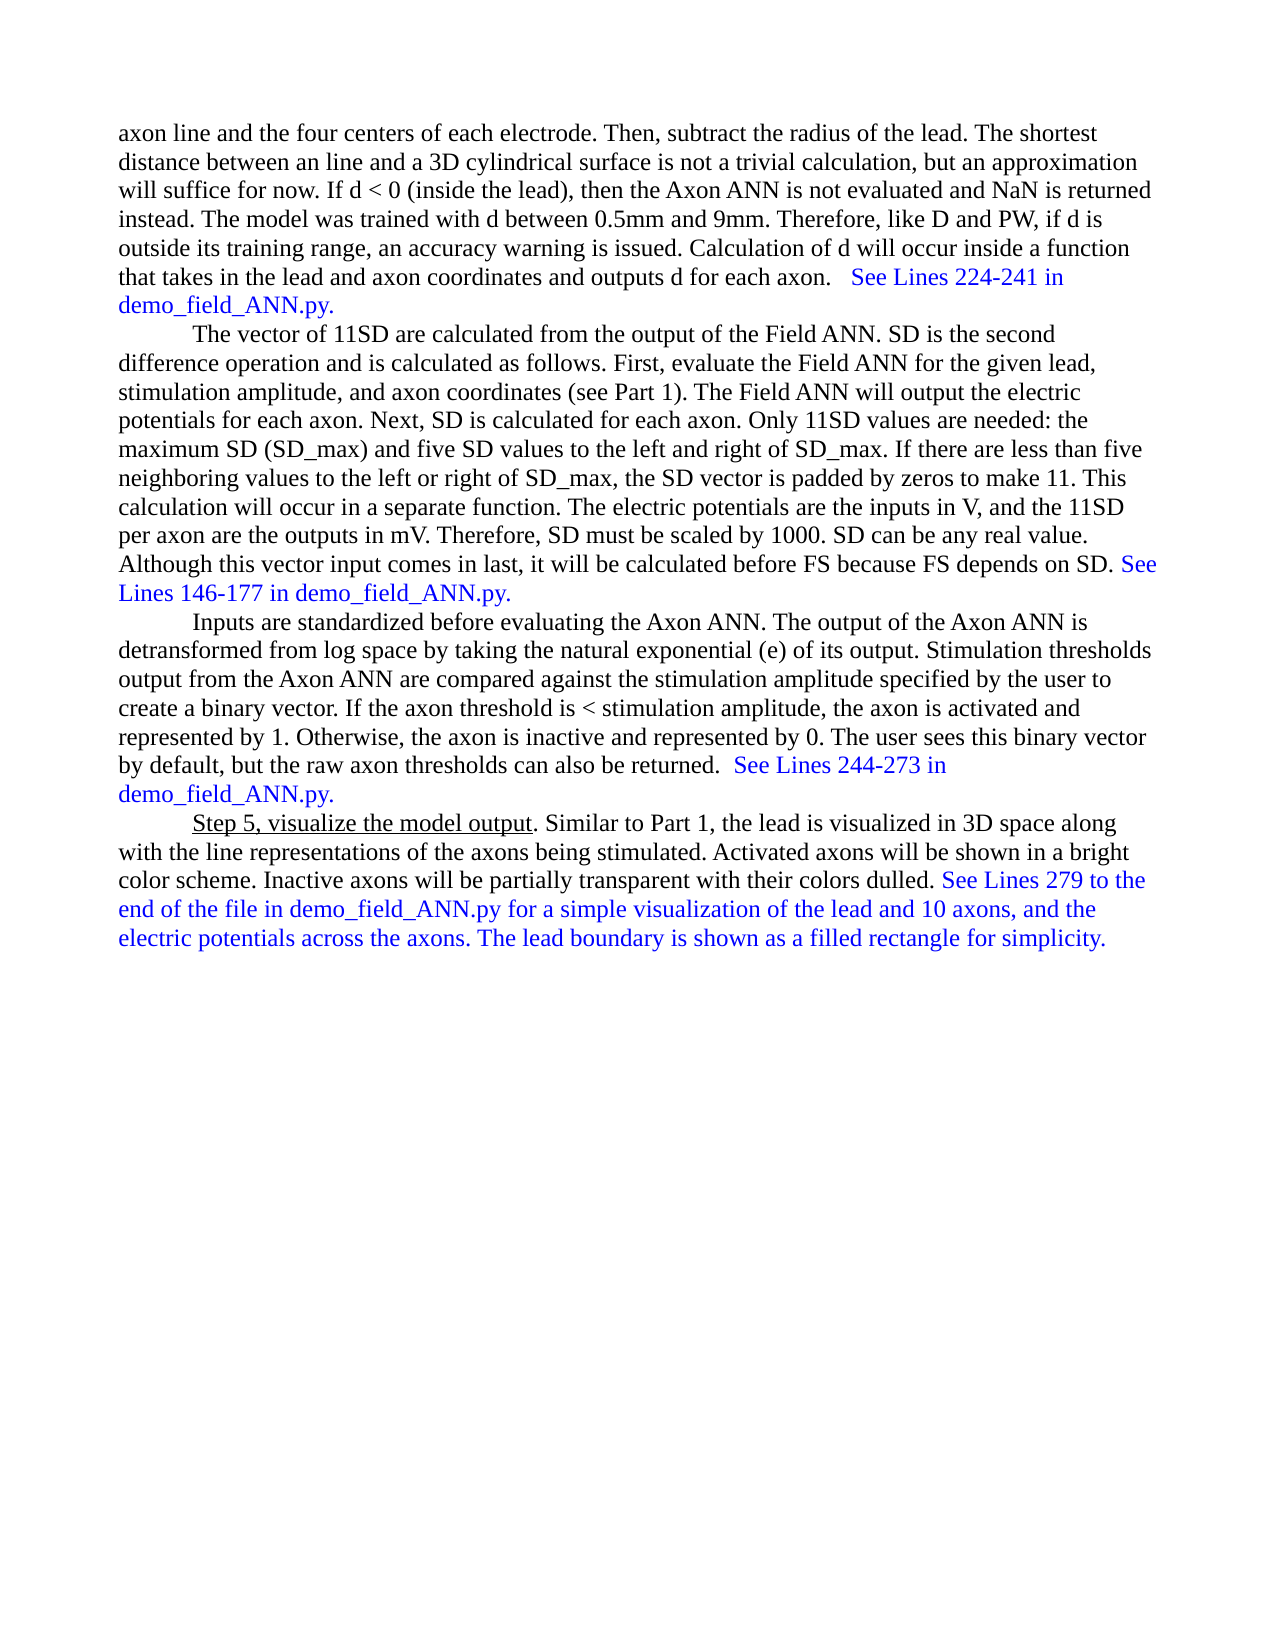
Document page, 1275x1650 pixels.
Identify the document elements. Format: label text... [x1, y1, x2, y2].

text Inputs are standardized before evaluating the Axon ANN. The output of the Axon ANN is detransformed from log space by taking the natural exponential (e) of its output. Stimulation thresholds output from the Axon ANN are compared against the stimulation amplitude specified by the user to create a binary vector. If the axon threshold is < stimulation amplitude, the axon is activated and represented by 1. Otherwise, the axon is inactive and represented by 0. The user sees this binary vector by default, but the raw axon thresholds can also be returned. See Lines 244-273 in demo_field_ANN.py. [118, 607, 1157, 808]
text Step 5, visualize the model output. Similar to Part 1, the lead is visualized in 3D space along with the line representations of the axons being stimulated. Activated axons will be shown in a bright color scheme. Inactive axons will be partially transparent with their colors dulled. See Lines 279 to the end of the file in demo_field_ANN.py for a simple visualization of the lead and 10 axons, and the electric potentials across the axons. The lead boundary is shown as a filled rectangle for simplicity. [118, 808, 1157, 952]
text axon line and the four centers of each electrode. Then, subtract the radius of the lead. The shortest distance between an line and a 3D cylindrical surface is not a trivial calculation, but an approximation will suffice for now. If d < 0 (inside the lead), then the Axon ANN is not evaluated and NaN is returned instead. The model was trained with d between 0.5mm and 9mm. Therefore, like D and PW, if d is outside its training range, an accuracy warning is issued. Calculation of d will occur inside a function that takes in the lead and axon coordinates and outputs d for each axon. See Lines 224-241 in demo_field_ANN.py. [118, 118, 1157, 319]
text The vector of 11SD are calculated from the output of the Field ANN. SD is the second difference operation and is calculated as follows. First, evaluate the Field ANN for the given lead, stimulation amplitude, and axon coordinates (see Part 1). The Field ANN will output the electric potentials for each axon. Next, SD is calculated for each axon. Only 11SD values are needed: the maximum SD (SD_max) and five SD values to the left and right of SD_max. If there are less than five neighboring values to the left or right of SD_max, the SD vector is padded by zeros to make 11. This calculation will occur in a separate function. The electric potentials are the inputs in V, and the 11SD per axon are the outputs in mV. Therefore, SD must be scaled by 1000. SD can be any real value. Although this vector input comes in last, it will be calculated before FS because FS depends on SD. See Lines 146-177 in demo_field_ANN.py. [118, 319, 1157, 607]
